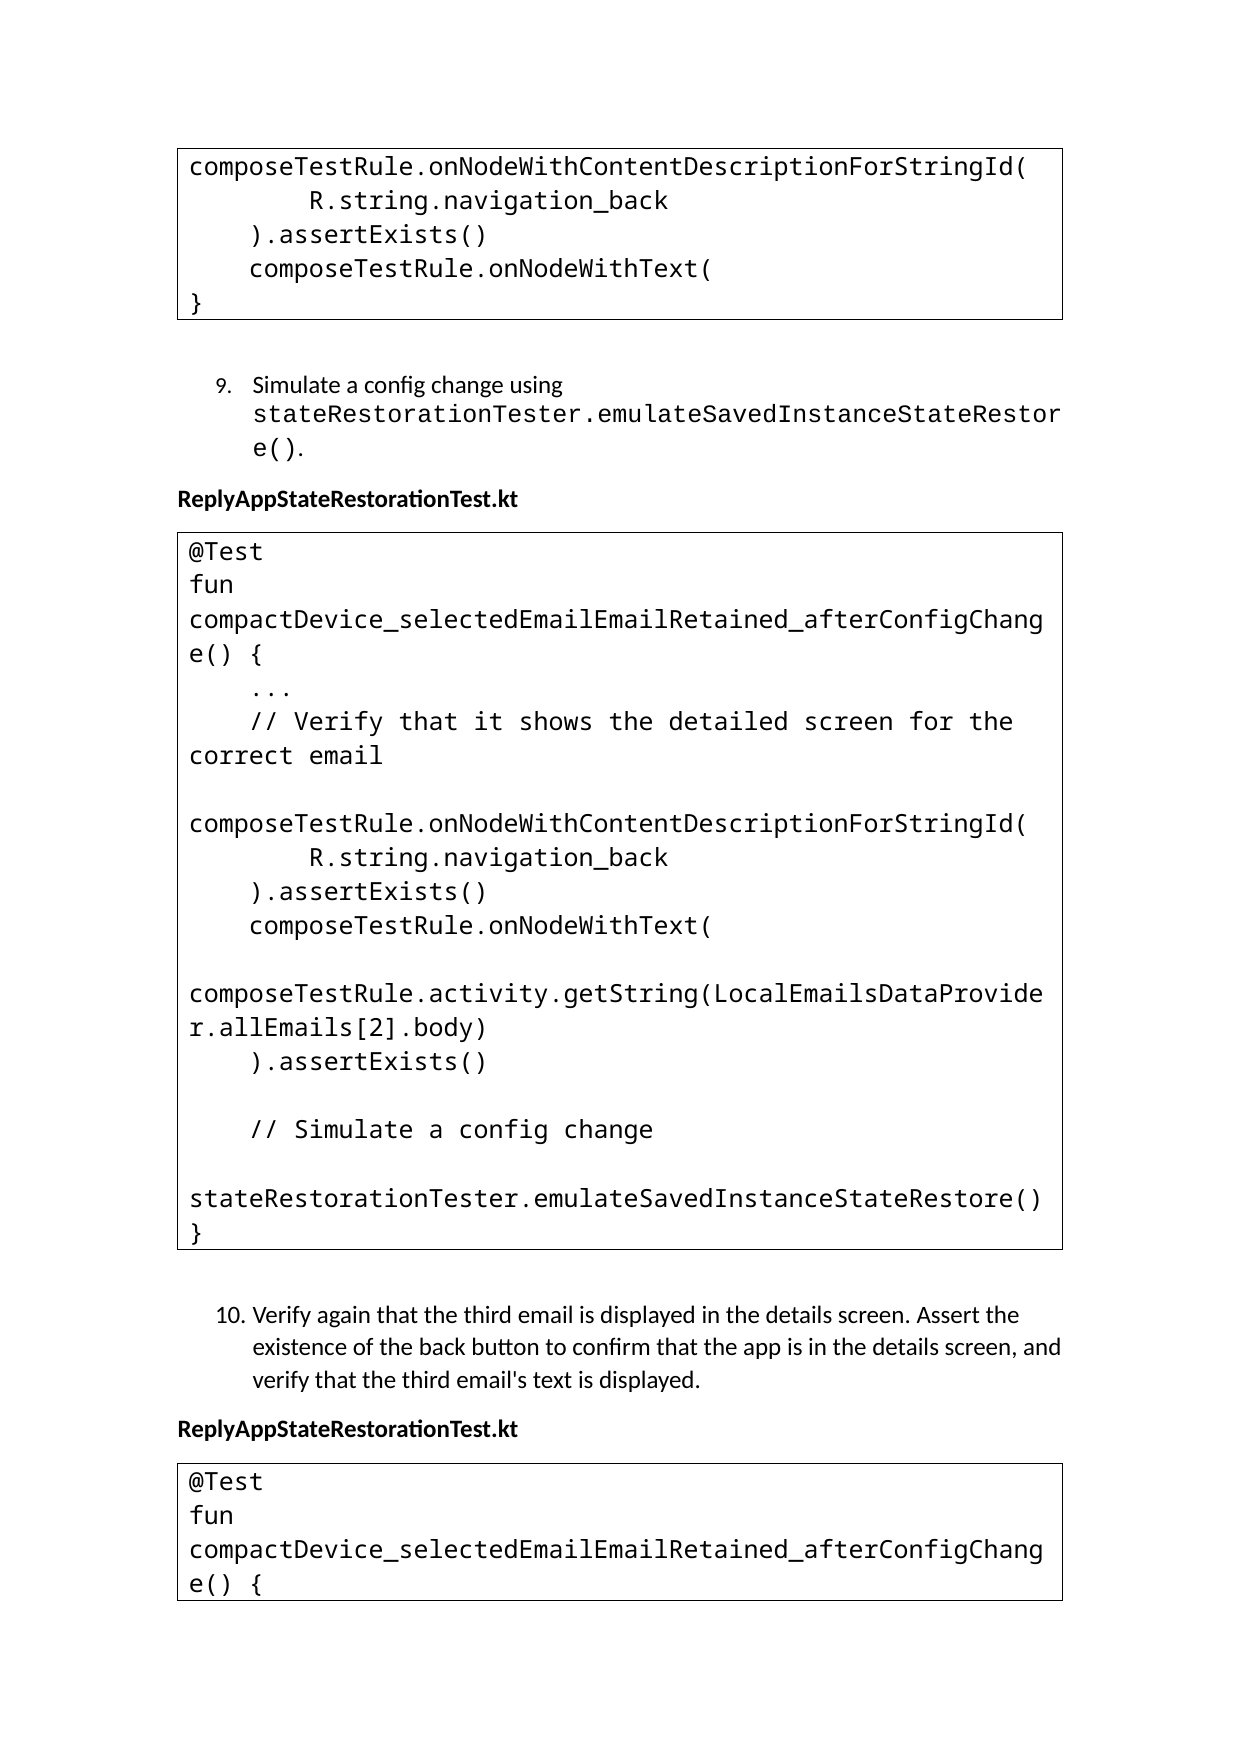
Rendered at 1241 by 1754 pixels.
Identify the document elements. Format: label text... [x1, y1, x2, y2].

table_header @Test fun compactDevice_selectedEmailEmailRetained_afterConfigChange() { [178, 1464, 1062, 1600]
table_header composeTestRule.onNodeWithContentDescriptionForStringId( R.string.navigation_back ).assertExists() composeTestRule.onNodeWithText( } [178, 149, 1062, 319]
table_header @Test fun compactDevice_selectedEmailEmailRetained_afterConfigChange() { ... // Verify that it shows the detailed screen for the correct email composeTestRule.onNodeWithContentDescriptionForStringId( R.string.navigation_back ).assertExists() composeTestRule.onNodeWithText( composeTestRule.activity.getString(LocalEmailsDataProvider.allEmails[2].body) ).assertExists() // Simulate a config change stateRestorationTester.emulateSavedInstanceStateRestore() } [178, 533, 1062, 1248]
list Simulate a config change using stateRestorationTester.emulateSavedInstanceStateRestore(). [215, 369, 1063, 464]
text ReplyAppStateRestorationTest.kt [177, 483, 1063, 513]
text ReplyAppStateRestorationTest.kt [177, 1413, 1063, 1444]
list Verify again that the third email is displayed in the details screen. Assert the existence of the back button to confirm that the app is in the details screen, and verify that the third email's text is displayed. [215, 1299, 1063, 1394]
